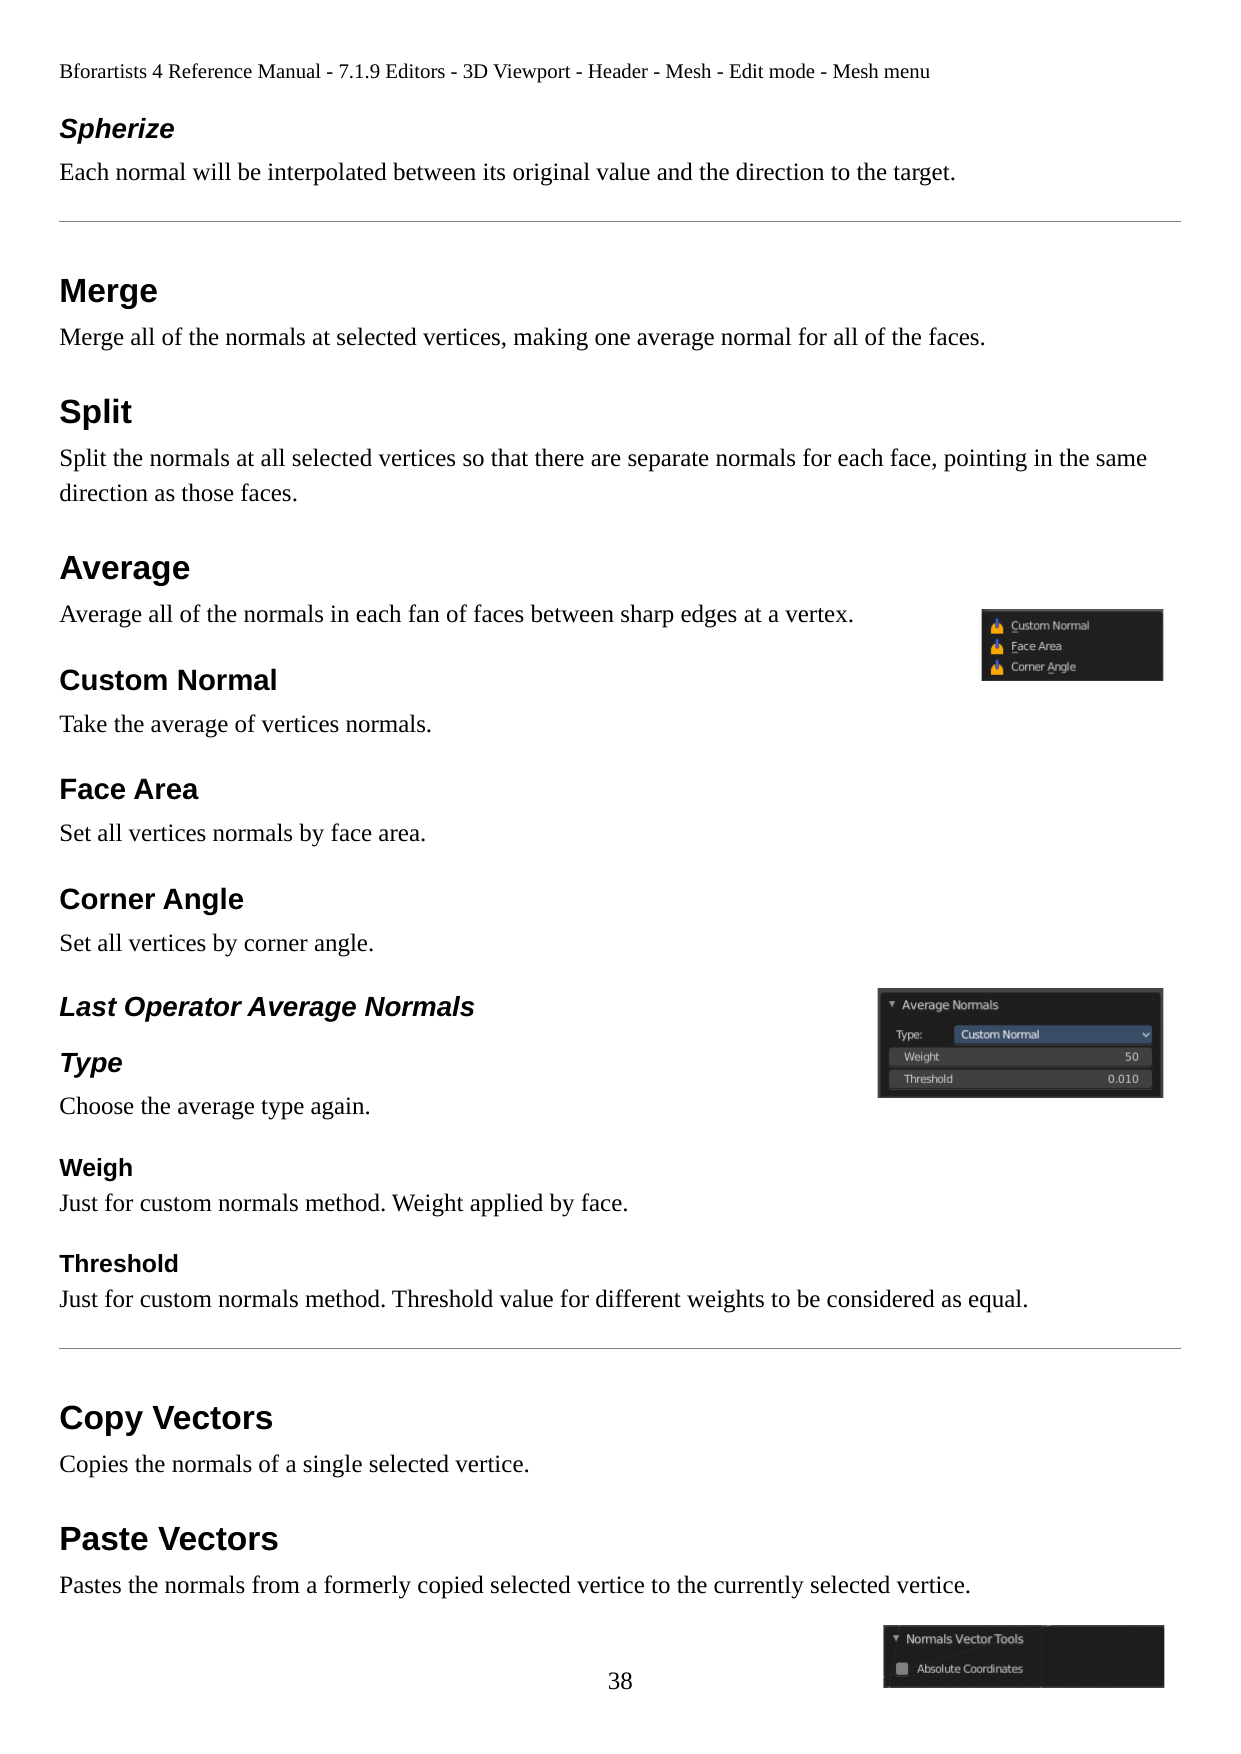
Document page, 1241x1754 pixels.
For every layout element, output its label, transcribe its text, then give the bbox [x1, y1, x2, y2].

text Just for custom normals method. Threshold value for different weights to be considered as equal. [59, 1284, 1181, 1313]
text Merge all of the normals at selected vertices, making one average normal for all of the faces. [59, 322, 1181, 351]
text Each normal will be interpolated between its original value and the direction to the target. [59, 157, 1181, 186]
subtitle Spherize [59, 113, 1181, 144]
subtitle Merge [59, 271, 1181, 310]
subtitle Custom Normal [59, 662, 1181, 696]
text Split the normals at all selected vertices so that there are separate normals for each face, pointing in the same direction as those faces. [59, 443, 1181, 506]
picture [877, 988, 1164, 1098]
subtitle Copy Vectors [59, 1398, 1181, 1437]
subtitle Type [59, 1047, 877, 1079]
text Take the average of vertices normals. [59, 709, 1181, 737]
text Pastes the normals from a formerly copied selected vertice to the currently selected vertice. [59, 1570, 1181, 1599]
text Choose the average type again. [59, 1091, 1181, 1120]
subtitle Corner Angle [59, 882, 1181, 916]
subtitle [1164, 1047, 1181, 1079]
picture [883, 1625, 1165, 1688]
subtitle Threshold [59, 1249, 1181, 1278]
subtitle Paste Vectors [59, 1519, 1181, 1558]
text Set all vertices by corner angle. [59, 928, 1181, 957]
text Average all of the normals in each fan of faces between sharp edges at a vertex. [59, 599, 1181, 627]
picture [981, 609, 1164, 681]
subtitle Weigh [59, 1153, 1181, 1181]
text Just for custom normals method. Weight applied by face. [59, 1188, 1181, 1216]
subtitle Split [59, 392, 1181, 431]
subtitle Average [59, 548, 1181, 586]
subtitle Face Area [59, 772, 1181, 806]
text Set all vertices normals by face area. [59, 818, 1181, 847]
text Copies the normals of a single selected vertice. [59, 1449, 1181, 1478]
subtitle Last Operator Average Normals [59, 990, 877, 1022]
